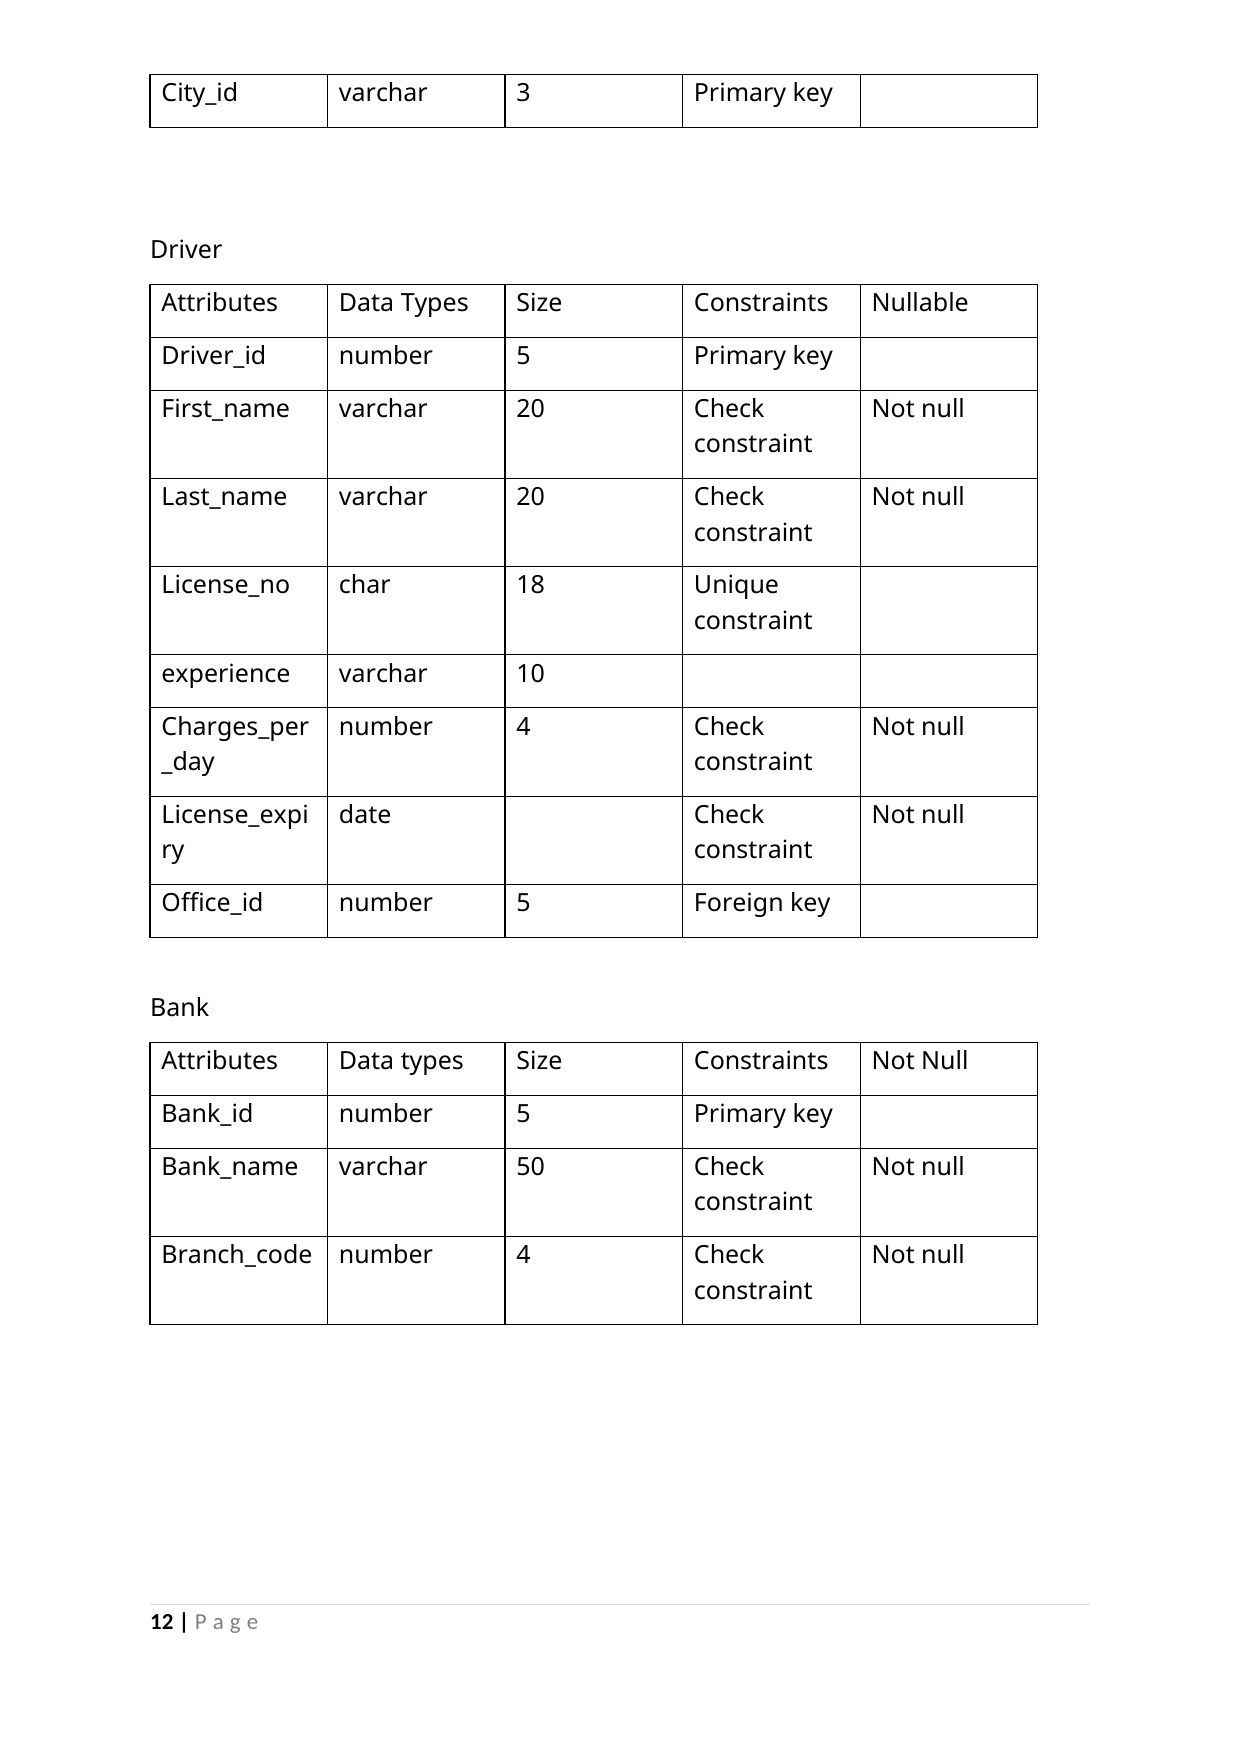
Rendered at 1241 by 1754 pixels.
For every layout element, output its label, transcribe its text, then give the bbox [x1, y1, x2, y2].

table_cell 10 [506, 655, 682, 707]
table_cell number [328, 708, 504, 796]
table_cell varchar [328, 1149, 504, 1236]
table_cell Unique constraint [683, 567, 860, 654]
table_cell Check constraint [683, 708, 860, 796]
table_cell City_id [151, 75, 327, 127]
table_cell 18 [506, 567, 682, 654]
table_cell Last_name [151, 479, 327, 566]
table_header Constraints [683, 285, 860, 337]
table_cell [861, 338, 1037, 390]
table_cell 50 [506, 1149, 682, 1236]
table_cell varchar [328, 655, 504, 707]
table_cell 20 [506, 479, 682, 566]
table_cell varchar [328, 75, 504, 127]
table_cell 4 [506, 708, 682, 796]
table_cell Not null [861, 797, 1037, 884]
table_cell experience [151, 655, 327, 707]
table_cell Not null [861, 391, 1037, 478]
table_cell 5 [506, 338, 682, 390]
table_header Constraints [683, 1043, 860, 1095]
table_cell number [328, 1096, 504, 1148]
table_cell date [328, 797, 504, 884]
table_header Attributes [151, 285, 327, 337]
table_cell Not null [861, 708, 1037, 796]
table_cell [683, 655, 860, 707]
table_cell Check constraint [683, 479, 860, 566]
table_header Data Types [328, 285, 504, 337]
table_cell [861, 885, 1037, 937]
table_cell [861, 75, 1037, 127]
table_cell License_expiry [151, 797, 327, 884]
table_cell Not null [861, 1237, 1037, 1324]
table_cell Primary key [683, 338, 860, 390]
text Bank [150, 990, 1090, 1024]
text Driver [150, 232, 1090, 266]
table_cell Not null [861, 1149, 1037, 1236]
table_cell varchar [328, 391, 504, 478]
table_cell Check constraint [683, 1237, 860, 1324]
table_cell Bank_id [151, 1096, 327, 1148]
table_cell Not null [861, 479, 1037, 566]
table_cell Bank_name [151, 1149, 327, 1236]
table_cell [861, 1096, 1037, 1148]
table_cell Branch_code [151, 1237, 327, 1324]
table_cell Primary key [683, 75, 860, 127]
table_cell License_no [151, 567, 327, 654]
table_cell 20 [506, 391, 682, 478]
table_cell Check constraint [683, 1149, 860, 1236]
table_header Nullable [861, 285, 1037, 337]
table_cell char [328, 567, 504, 654]
table_cell [861, 655, 1037, 707]
table_header Size [506, 285, 682, 337]
table_cell 3 [506, 75, 682, 127]
table_cell Primary key [683, 1096, 860, 1148]
table_cell Office_id [151, 885, 327, 937]
table_cell Charges_per_day [151, 708, 327, 796]
table_cell First_name [151, 391, 327, 478]
table_header Attributes [151, 1043, 327, 1095]
table_header Data types [328, 1043, 504, 1095]
table_cell 5 [506, 885, 682, 937]
table_cell Driver_id [151, 338, 327, 390]
table_cell number [328, 1237, 504, 1324]
table_cell Check constraint [683, 391, 860, 478]
table_cell [861, 567, 1037, 654]
table_cell number [328, 338, 504, 390]
table_header Not Null [861, 1043, 1037, 1095]
table_cell Check constraint [683, 797, 860, 884]
table_header Size [506, 1043, 682, 1095]
table_cell [506, 797, 682, 884]
table_cell 5 [506, 1096, 682, 1148]
table_cell Foreign key [683, 885, 860, 937]
table_cell varchar [328, 479, 504, 566]
table_cell number [328, 885, 504, 937]
table_cell 4 [506, 1237, 682, 1324]
